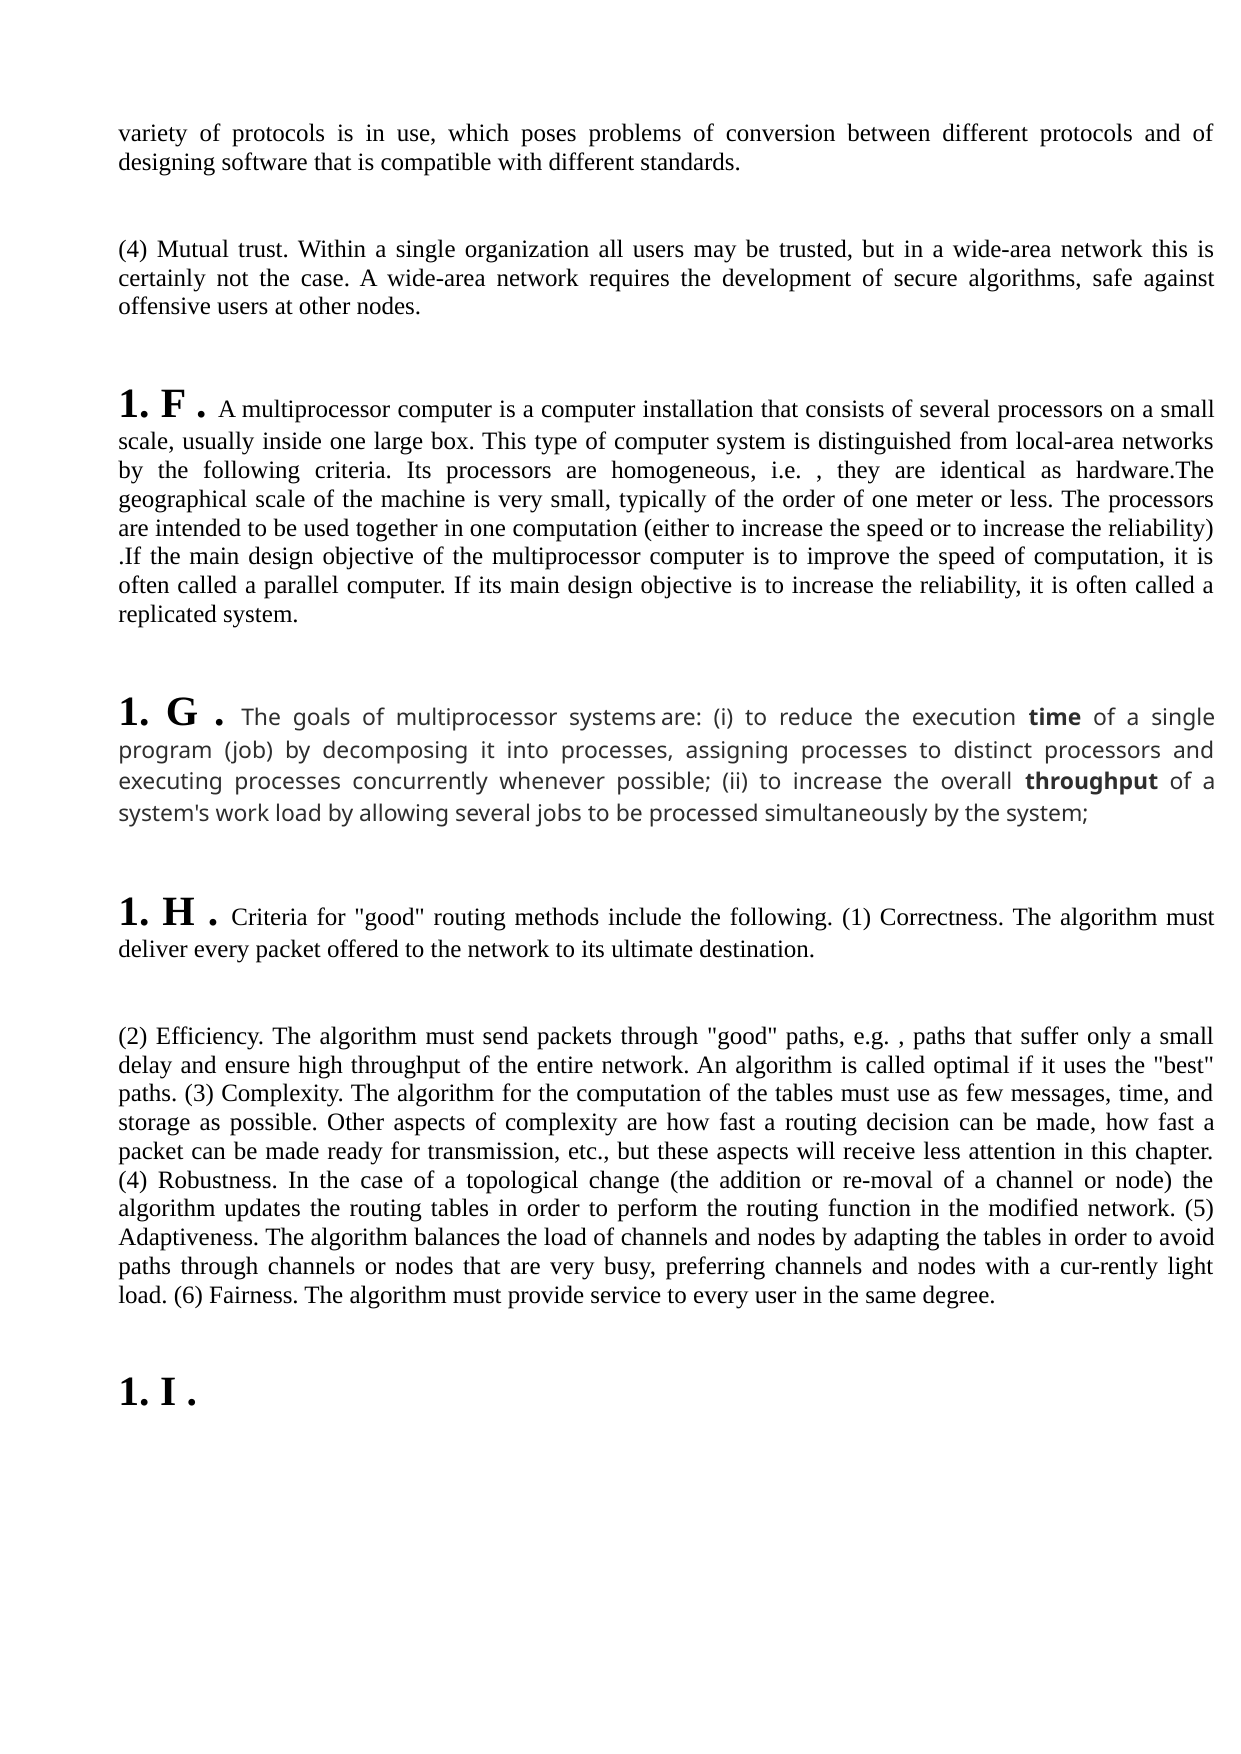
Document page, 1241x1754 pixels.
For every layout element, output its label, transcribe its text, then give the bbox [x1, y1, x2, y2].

subtitle 1. H . Criteria for "good" routing methods include the following. (1) Correctness. The algorithm must deliver every packet offered to the network to its ultimate destination. [118, 886, 1216, 963]
subtitle (4) Mutual trust. Within a single organization all users may be trusted, but in a wide-area network this is certainly not the case. A wide-area network requires the development of secure algorithms, safe against offensive users at other nodes. [118, 234, 1216, 320]
subtitle 1. G . The goals of multiprocessor systems are: (i) to reduce the execution time of a single program (job) by decomposing it into processes, assigning processes to distinct processors and executing processes concurrently whenever possible; (ii) to increase the overall throughput of a system's work load by allowing several jobs to be processed simultaneously by the system; [118, 686, 1216, 828]
subtitle 1. F . A multiprocessor computer is a computer installation that consists of several processors on a small scale, usually inside one large box. This type of computer system is distinguished from local-area networks by the following criteria. Its processors are homogeneous, i.e. , they are identical as hardware.The geographical scale of the machine is very small, typically of the order of one meter or less. The processors are intended to be used together in one computation (either to increase the speed or to increase the reliability) .If the main design objective of the multiprocessor computer is to improve the speed of computation, it is often called a parallel computer. If its main design objective is to increase the reliability, it is often called a replicated system. [118, 378, 1216, 628]
subtitle variety of protocols is in use, which poses problems of conversion between different protocols and of designing software that is compatible with different standards. [118, 118, 1216, 176]
subtitle 1. I . [118, 1367, 1216, 1415]
subtitle (2) Efficiency. The algorithm must send packets through "good" paths, e.g. , paths that suffer only a small delay and ensure high throughput of the entire network. An algorithm is called optimal if it uses the "best" paths. (3) Complexity. The algorithm for the computation of the tables must use as few messages, time, and storage as possible. Other aspects of complexity are how fast a routing decision can be made, how fast a packet can be made ready for transmission, etc., but these aspects will receive less attention in this chapter.(4) Robustness. In the case of a topological change (the addition or re-moval of a channel or node) the algorithm updates the routing tables in order to perform the routing function in the modified network. (5) Adaptiveness. The algorithm balances the load of channels and nodes by adapting the tables in order to avoid paths through channels or nodes that are very busy, preferring channels and nodes with a cur-rently light load. (6) Fairness. The algorithm must provide service to every user in the same degree. [118, 1021, 1216, 1308]
